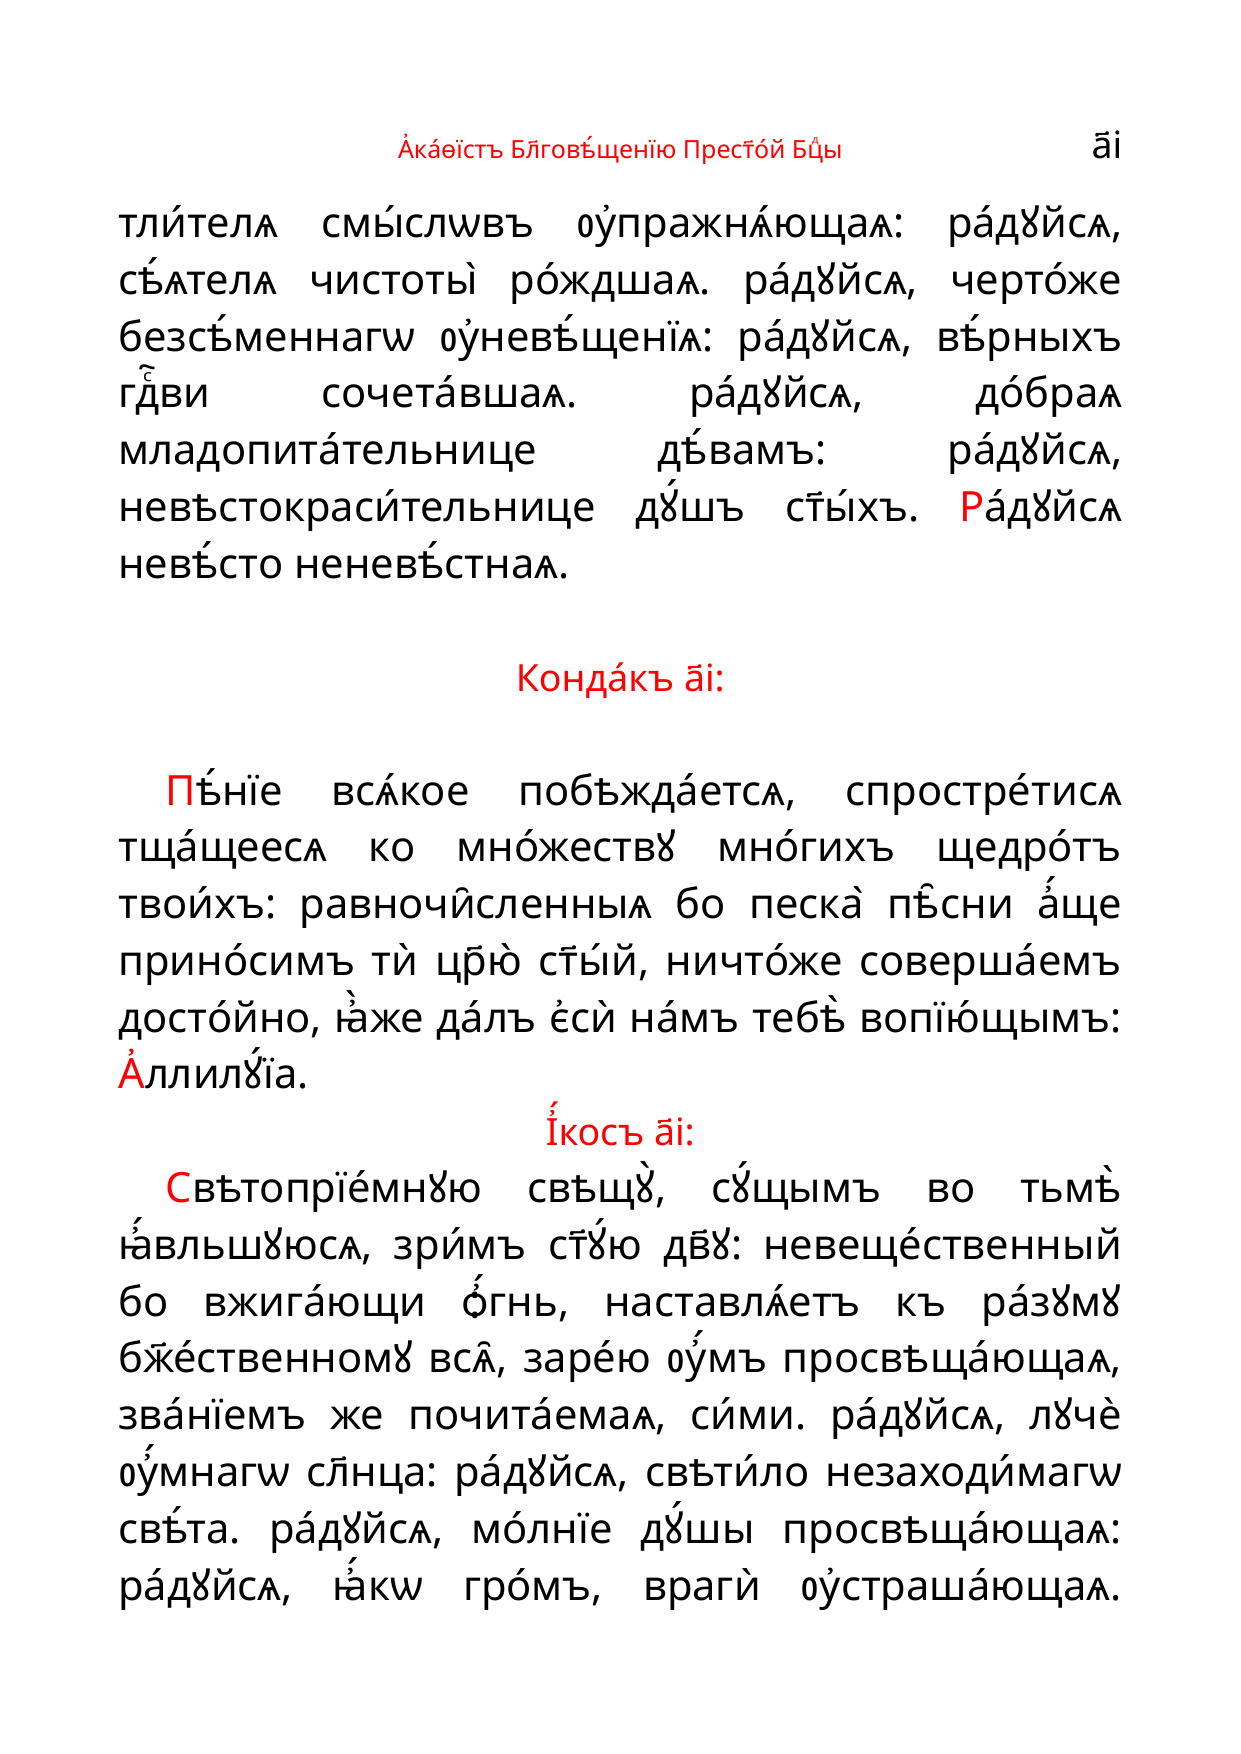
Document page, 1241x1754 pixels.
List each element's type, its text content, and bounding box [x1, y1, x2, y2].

text Пѣ́нїе всѧ́кое побѣжда́етсѧ, спростре́тисѧ тща́щеесѧ ко мно́жествꙋ мно́гихъ щедро́тъ твои́хъ: равночи̑сленныѧ бо песка̀ пѣ̑сни а҆́ще прино́симъ тѝ цр҃ю̀ ст҃ы́й, ничто́же соверша́емъ досто́йно, ꙗ҆̀же да́лъ є҆сѝ на́мъ тебѣ̀ вопїю́щымъ: А҆ллилꙋ́їа. [118, 715, 1122, 1101]
subtitle Конда́къ а҃і: [118, 615, 1122, 702]
text Свѣтопрїе́мнꙋю свѣщꙋ̀, сꙋ́щымъ во тьмѣ̀ ꙗ҆́вльшꙋюсѧ, зри́мъ ст҃ꙋ́ю дв҃ꙋ: невеще́ственный бо вжига́ющи ѻ҆́гнь, наставлѧ́етъ къ ра́зꙋмꙋ бж҃е́ственномꙋ всѧ̑, заре́ю ᲂу҆́мъ просвѣща́ющаѧ, зва́нїемъ же почита́емаѧ, си́ми. ра́дꙋйсѧ, лꙋчѐ ᲂу҆́мнагѡ сл҃нца: ра́дꙋйсѧ, свѣти́ло незаходи́магѡ свѣ́та. ра́дꙋйсѧ, мо́лнїе дꙋ́шы просвѣща́ющаѧ: ра́дꙋйсѧ, ꙗ҆́кѡ гро́мъ, врагѝ ᲂу҆страша́ющаѧ. [118, 1157, 1122, 1612]
text І҆́косъ а҃і: [118, 1101, 1122, 1157]
text тли́телѧ смы́слѡвъ ᲂу҆пражнѧ́ющаѧ: ра́дꙋйсѧ, сѣ́ѧтелѧ чистоты̀ ро́ждшаѧ. ра́дꙋйсѧ, черто́же безсѣ́меннагѡ ᲂу҆невѣ́щенїѧ: ра́дꙋйсѧ, вѣ́рныхъ гдⷭ҇ви сочета́вшаѧ. ра́дꙋйсѧ, до́браѧ младопита́тельнице дѣ́вамъ: ра́дꙋйсѧ, невѣстокраси́тельнице дꙋ́шъ ст҃ы́хъ. Ра́дꙋйсѧ невѣ́сто неневѣ́стнаѧ. [118, 193, 1122, 590]
